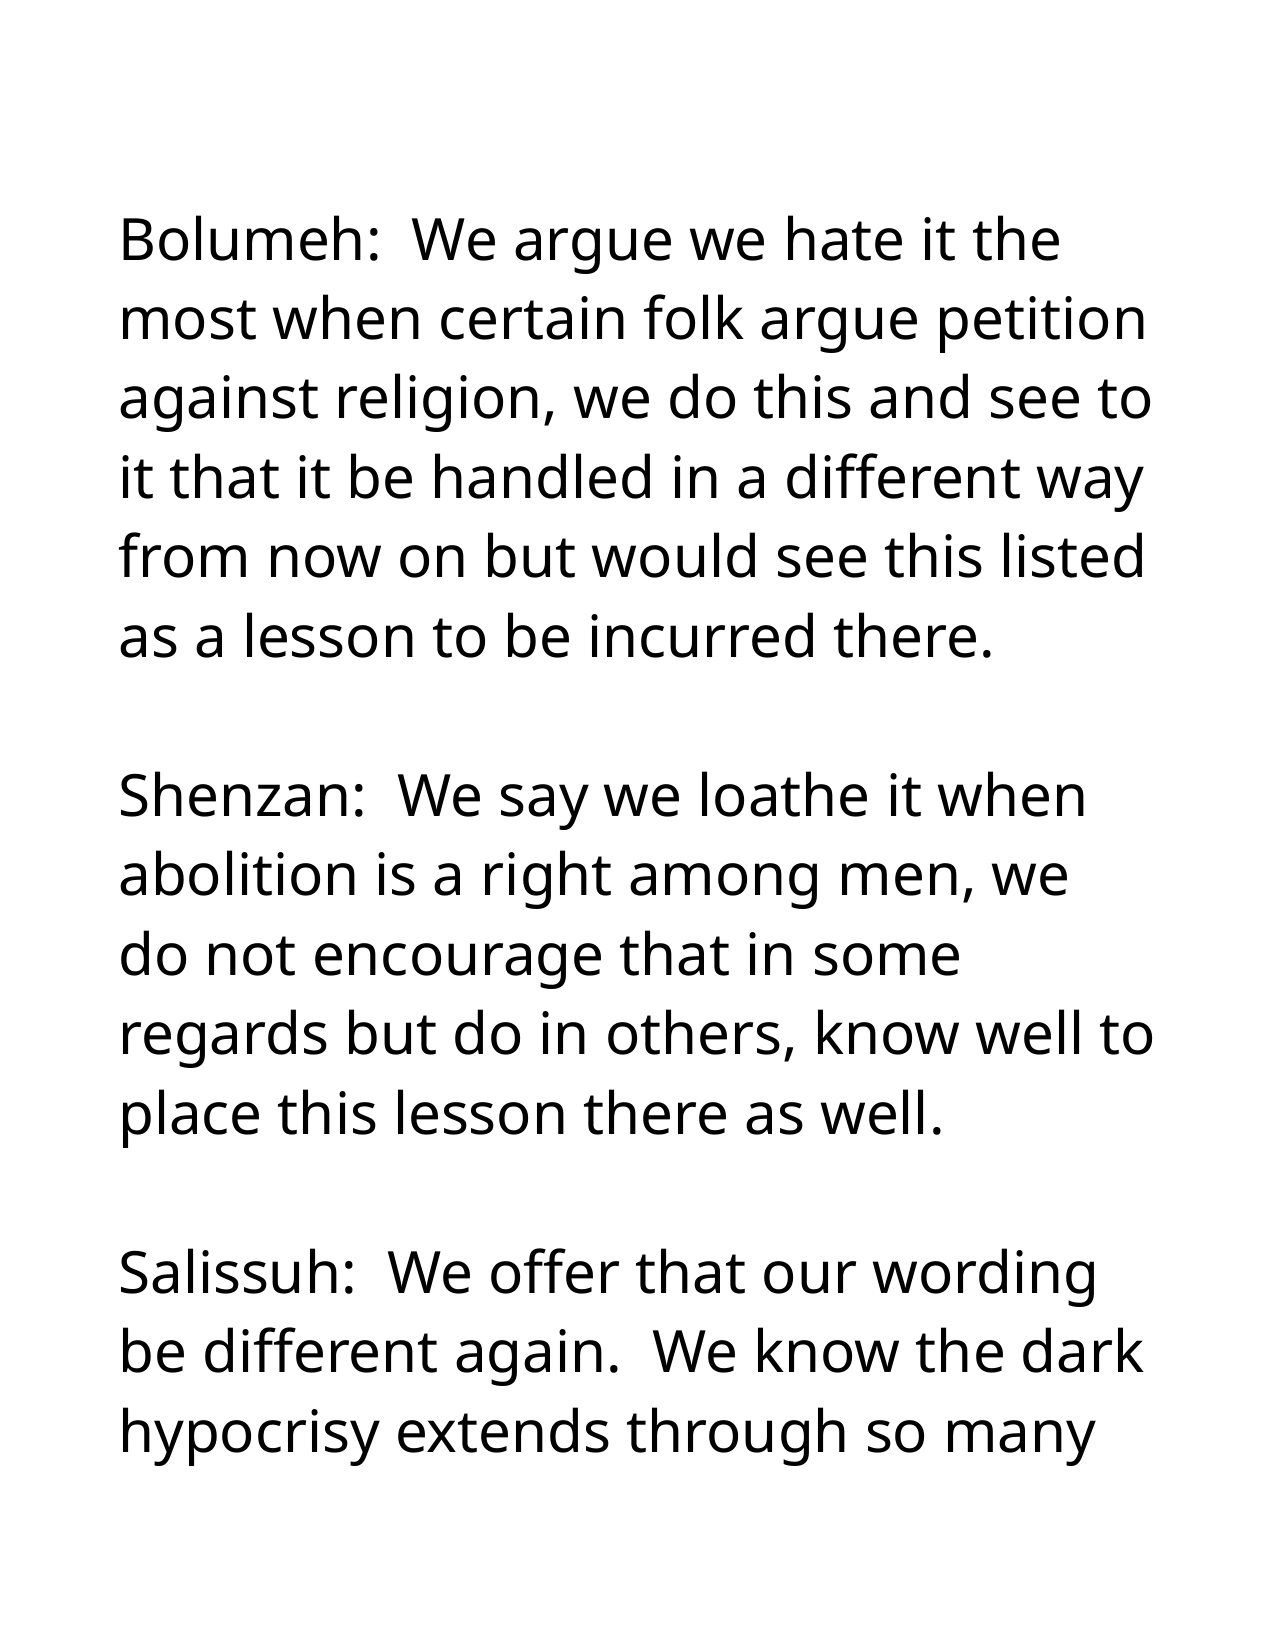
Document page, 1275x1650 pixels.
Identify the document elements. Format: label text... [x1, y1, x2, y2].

text Salissuh: We offer that our wording be different again. We know the dark hypocrisy extends through so many [118, 1231, 1157, 1469]
text Bolumeh: We argue we hate it the most when certain folk argue petition against religion, we do this and see to it that it be handled in a different way from now on but would see this listed as a lesson to be incurred there. [118, 198, 1157, 674]
text Shenzan: We say we loathe it when abolition is a right among men, we do not encourage that in some regards but do in others, know well to place this lesson there as well. [118, 754, 1157, 1151]
